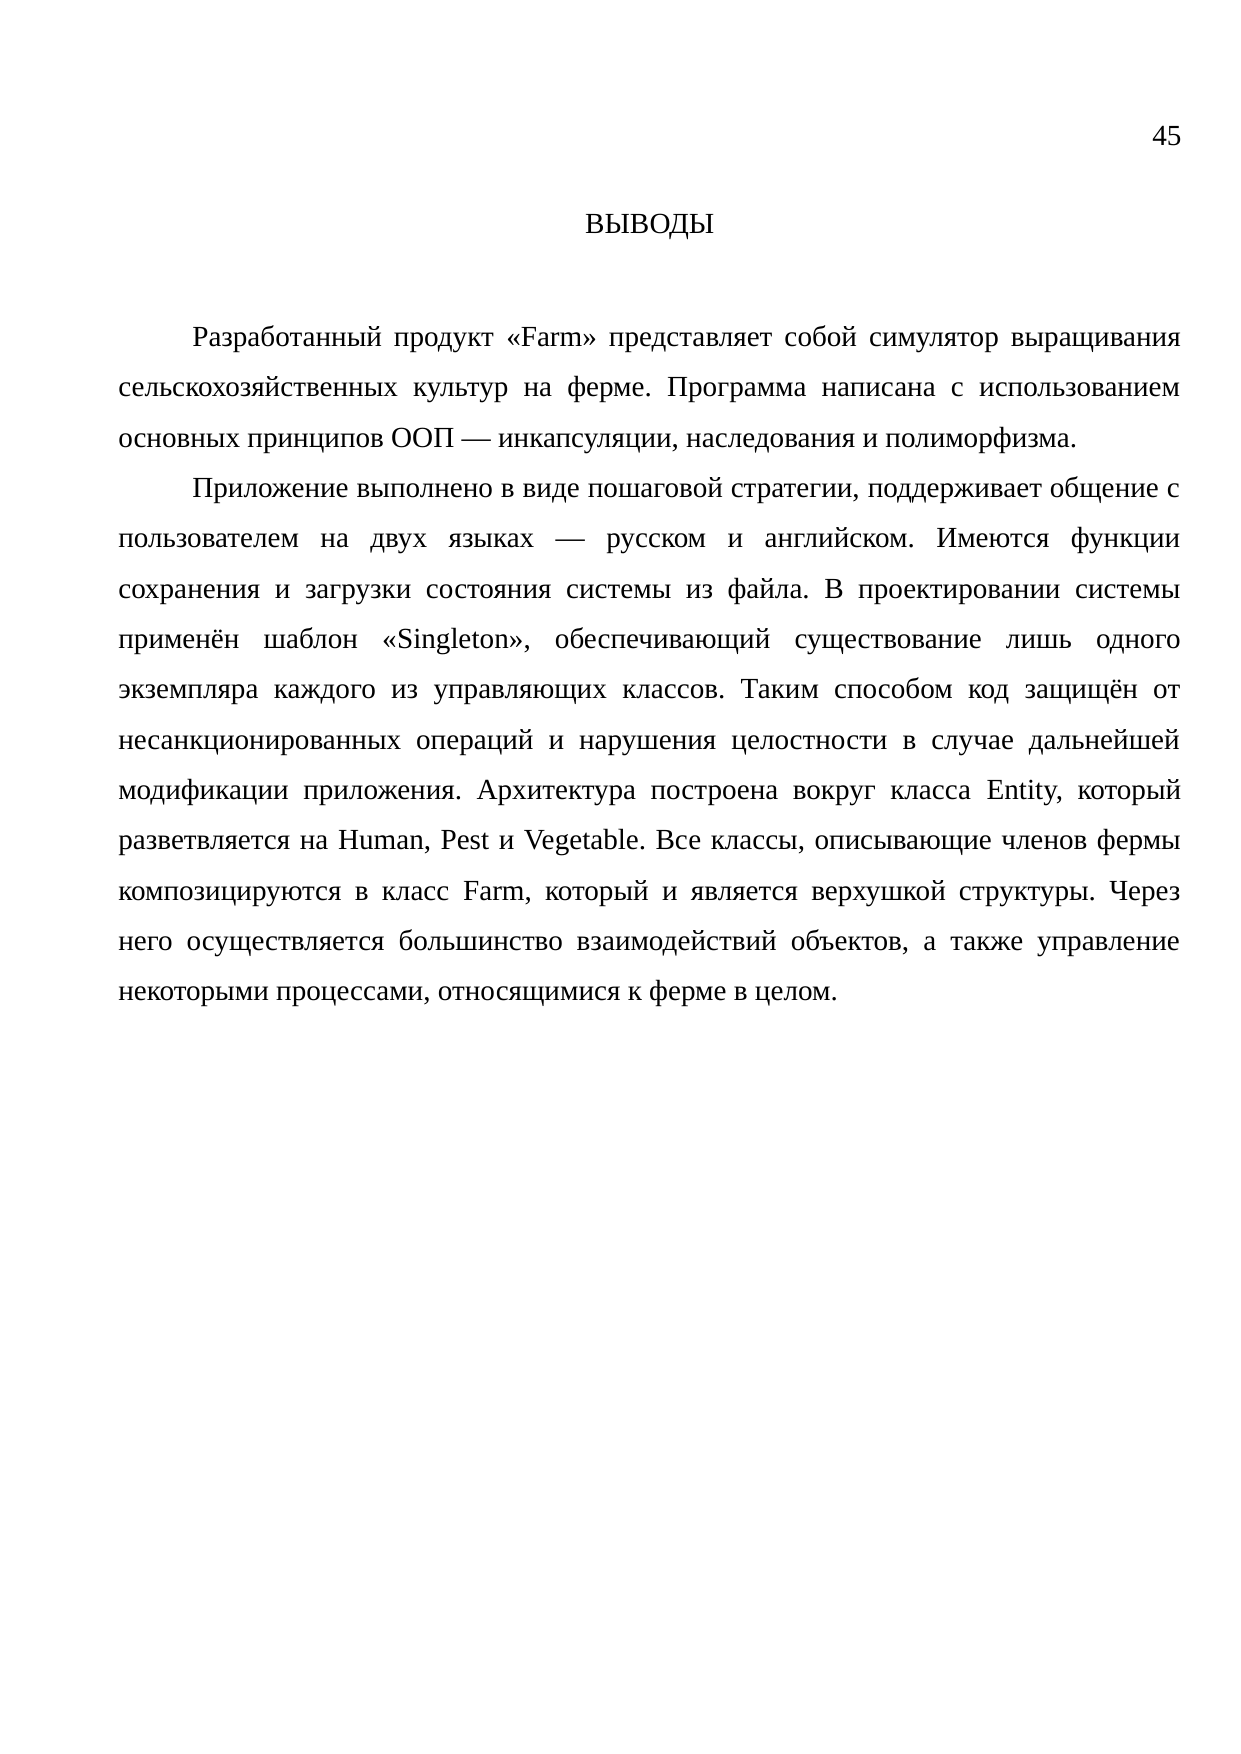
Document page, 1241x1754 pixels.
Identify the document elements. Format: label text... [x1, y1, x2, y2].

subtitle Выводы [118, 206, 1181, 240]
text Приложение выполнено в виде пошаговой стратегии, поддерживает общение с пользователем на двух языках — русском и английском. Имеются функции сохранения и загрузки состояния системы из файла. В проектировании системы применён шаблон «Singleton», обеспечивающий существование лишь одного экземпляра каждого из управляющих классов. Таким способом код защищён от несанкционированных операций и нарушения целостности в случае дальнейшей модификации приложения. Архитектура построена вокруг класса Entity, который разветвляется на Human, Pest и Vegetable. Все классы, описывающие членов фермы композицируются в класс Farm, который и является верхушкой структуры. Через него осуществляется большинство взаимодействий объектов, а также управление некоторыми процессами, относящимися к ферме в целом. [118, 470, 1181, 1007]
text Разработанный продукт «Farm» представляет собой симулятор выращивания сельскохозяйственных культур на ферме. Программа написана с использованием основных принципов ООП — инкапсуляции, наследования и полиморфизма. [118, 319, 1181, 453]
